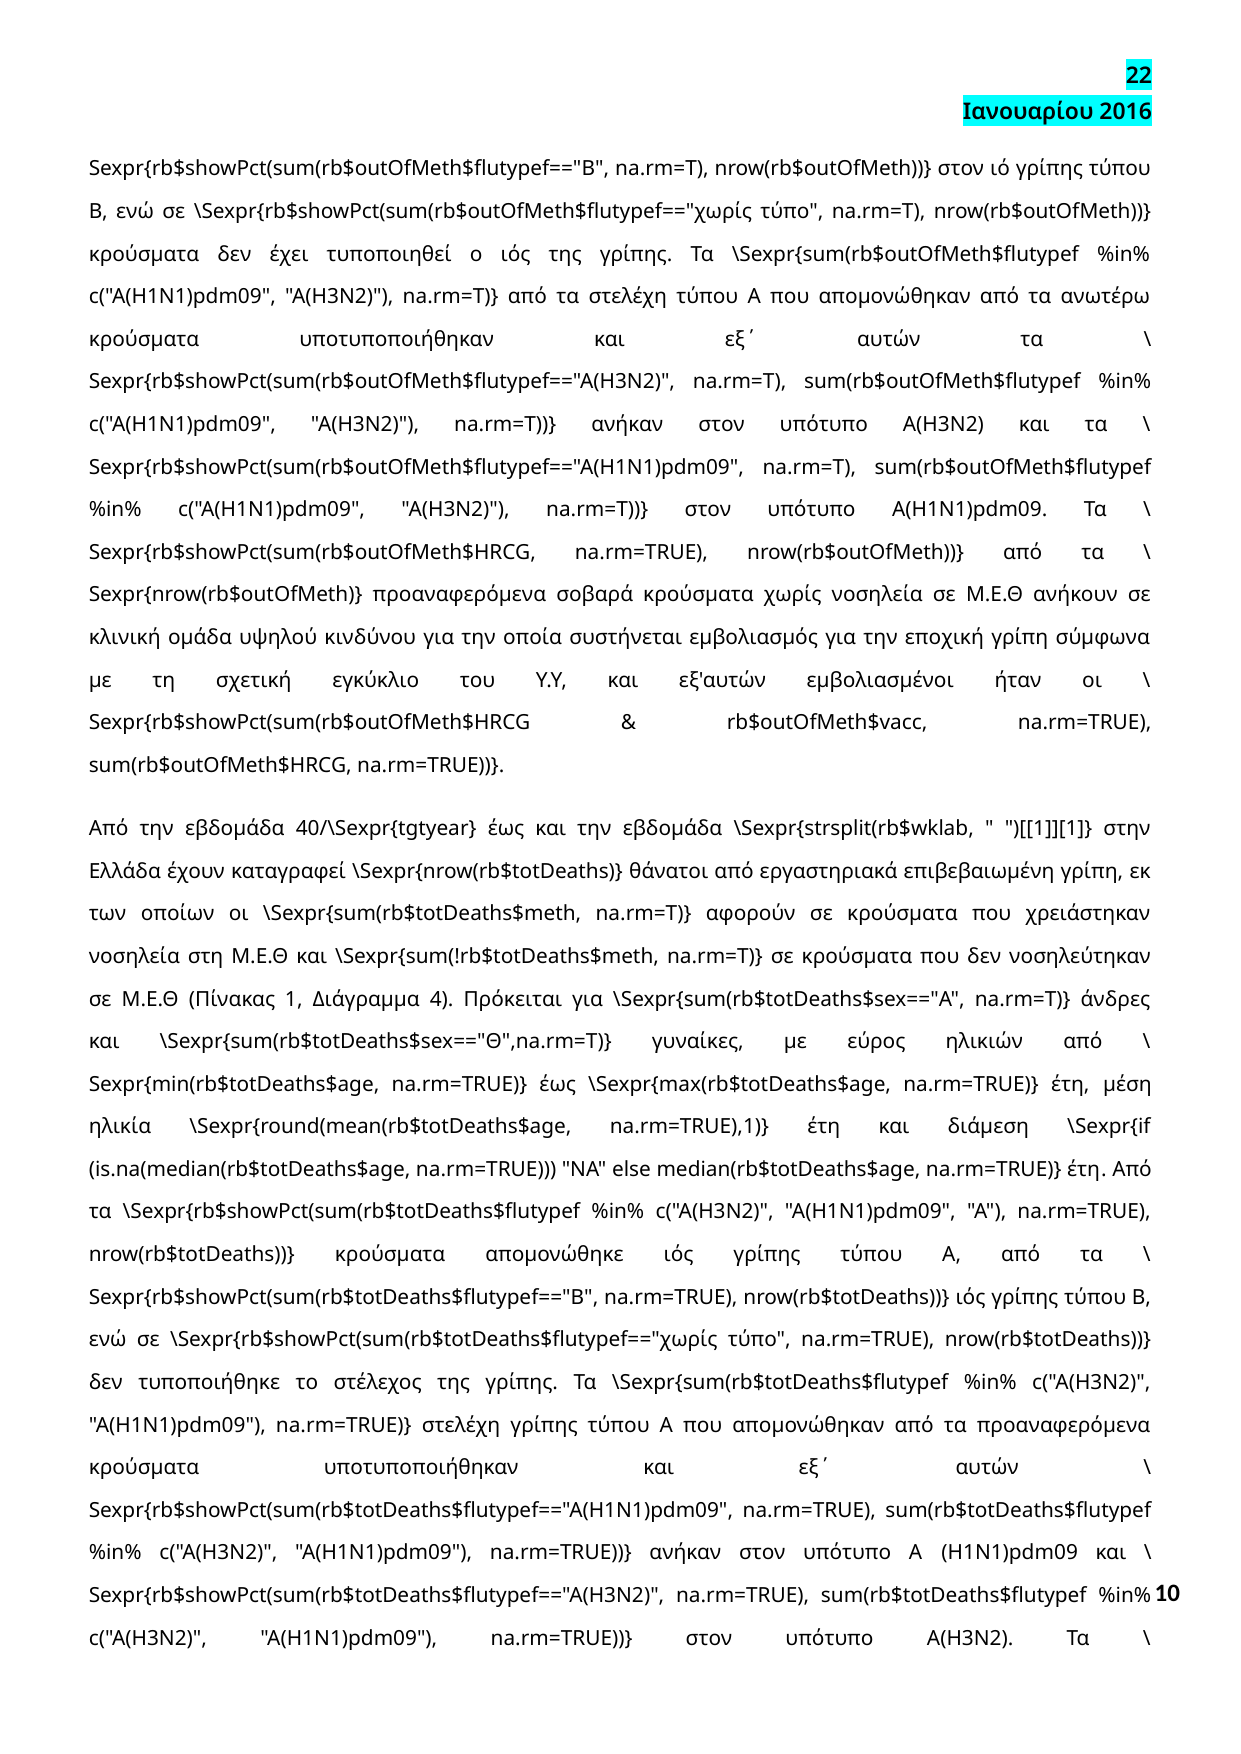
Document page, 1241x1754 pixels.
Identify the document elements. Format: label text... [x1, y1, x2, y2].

text Από την εβδομάδα 40/\Sexpr{tgtyear} έως και την εβδομάδα \Sexpr{strsplit(rb$wklab, " ")[[1]][1]} στην Ελλάδα έχουν καταγραφεί \Sexpr{nrow(rb$totDeaths)} θάνατοι από εργαστηριακά επιβεβαιωμένη γρίπη, εκ των οποίων οι \Sexpr{sum(rb$totDeaths$meth, na.rm=T)} αφορούν σε κρούσματα που χρειάστηκαν νοσηλεία στη Μ.Ε.Θ και \Sexpr{sum(!rb$totDeaths$meth, na.rm=T)} σε κρούσματα που δεν νοσηλεύτηκαν σε Μ.Ε.Θ (Πίνακας 1, Διάγραμμα 4). Πρόκειται για \Sexpr{sum(rb$totDeaths$sex=="Α", na.rm=T)} άνδρες και \Sexpr{sum(rb$totDeaths$sex=="Θ",na.rm=T)} γυναίκες, με εύρος ηλικιών από \Sexpr{min(rb$totDeaths$age, na.rm=TRUE)} έως \Sexpr{max(rb$totDeaths$age, na.rm=TRUE)} έτη, μέση ηλικία \Sexpr{round(mean(rb$totDeaths$age, na.rm=TRUE),1)} έτη και διάμεση \Sexpr{if (is.na(median(rb$totDeaths$age, na.rm=TRUE))) "NA" else median(rb$totDeaths$age, na.rm=TRUE)} έτη. Από τα \Sexpr{rb$showPct(sum(rb$totDeaths$flutypef %in% c("A(H3N2)", "A(H1N1)pdm09", "A"), na.rm=TRUE), nrow(rb$totDeaths))} κρούσματα απομονώθηκε ιός γρίπης τύπου Α, από τα \Sexpr{rb$showPct(sum(rb$totDeaths$flutypef=="B", na.rm=TRUE), nrow(rb$totDeaths))} ιός γρίπης τύπου Β, ενώ σε \Sexpr{rb$showPct(sum(rb$totDeaths$flutypef=="χωρίς τύπο", na.rm=TRUE), nrow(rb$totDeaths))} δεν τυποποιήθηκε το στέλεχος της γρίπης. Τα \Sexpr{sum(rb$totDeaths$flutypef %in% c("A(H3N2)", "A(H1N1)pdm09"), na.rm=TRUE)} στελέχη γρίπης τύπου Α που απομονώθηκαν από τα προαναφερόμενα κρούσματα υποτυποποιήθηκαν και εξ΄ αυτών \Sexpr{rb$showPct(sum(rb$totDeaths$flutypef=="A(H1N1)pdm09", na.rm=TRUE), sum(rb$totDeaths$flutypef %in% c("A(H3N2)", "A(H1N1)pdm09"), na.rm=TRUE))} ανήκαν στον υπότυπο Α (Η1Ν1)pdm09 και \Sexpr{rb$showPct(sum(rb$totDeaths$flutypef=="A(H3N2)", na.rm=TRUE), sum(rb$totDeaths$flutypef %in% c("A(H3N2)", "A(H1N1)pdm09"), na.rm=TRUE))} στον υπότυπο Α(Η3Ν2). Τα \ [88, 813, 1152, 1651]
text Sexpr{rb$showPct(sum(rb$outOfMeth$flutypef=="B", na.rm=T), nrow(rb$outOfMeth))} στον ιό γρίπης τύπου Β, ενώ σε \Sexpr{rb$showPct(sum(rb$outOfMeth$flutypef=="χωρίς τύπο", na.rm=T), nrow(rb$outOfMeth))} κρούσματα δεν έχει τυποποιηθεί ο ιός της γρίπης. Τα \Sexpr{sum(rb$outOfMeth$flutypef %in% c("A(H1N1)pdm09", "A(H3N2)"), na.rm=T)} από τα στελέχη τύπου Α που απομονώθηκαν από τα ανωτέρω κρούσματα υποτυποποιήθηκαν και εξ΄ αυτών τα \Sexpr{rb$showPct(sum(rb$outOfMeth$flutypef=="A(H3N2)", na.rm=T), sum(rb$outOfMeth$flutypef %in% c("A(H1N1)pdm09", "A(H3N2)"), na.rm=T))} ανήκαν στον υπότυπο Α(Η3Ν2) και τα \Sexpr{rb$showPct(sum(rb$outOfMeth$flutypef=="A(H1N1)pdm09", na.rm=T), sum(rb$outOfMeth$flutypef %in% c("A(H1N1)pdm09", "A(H3N2)"), na.rm=T))} στον υπότυπο Α(Η1Ν1)pdm09. Τα \Sexpr{rb$showPct(sum(rb$outOfMeth$HRCG, na.rm=TRUE), nrow(rb$outOfMeth))} από τα \Sexpr{nrow(rb$outOfMeth)} προαναφερόμενα σοβαρά κρούσματα χωρίς νοσηλεία σε Μ.Ε.Θ ανήκουν σε κλινική ομάδα υψηλού κινδύνου για την οποία συστήνεται εμβολιασμός για την εποχική γρίπη σύμφωνα με τη σχετική εγκύκλιο του Υ.Υ, και εξ'αυτών εμβολιασμένοι ήταν οι \Sexpr{rb$showPct(sum(rb$outOfMeth$HRCG & rb$outOfMeth$vacc, na.rm=TRUE), sum(rb$outOfMeth$HRCG, na.rm=TRUE))}. [88, 153, 1152, 778]
